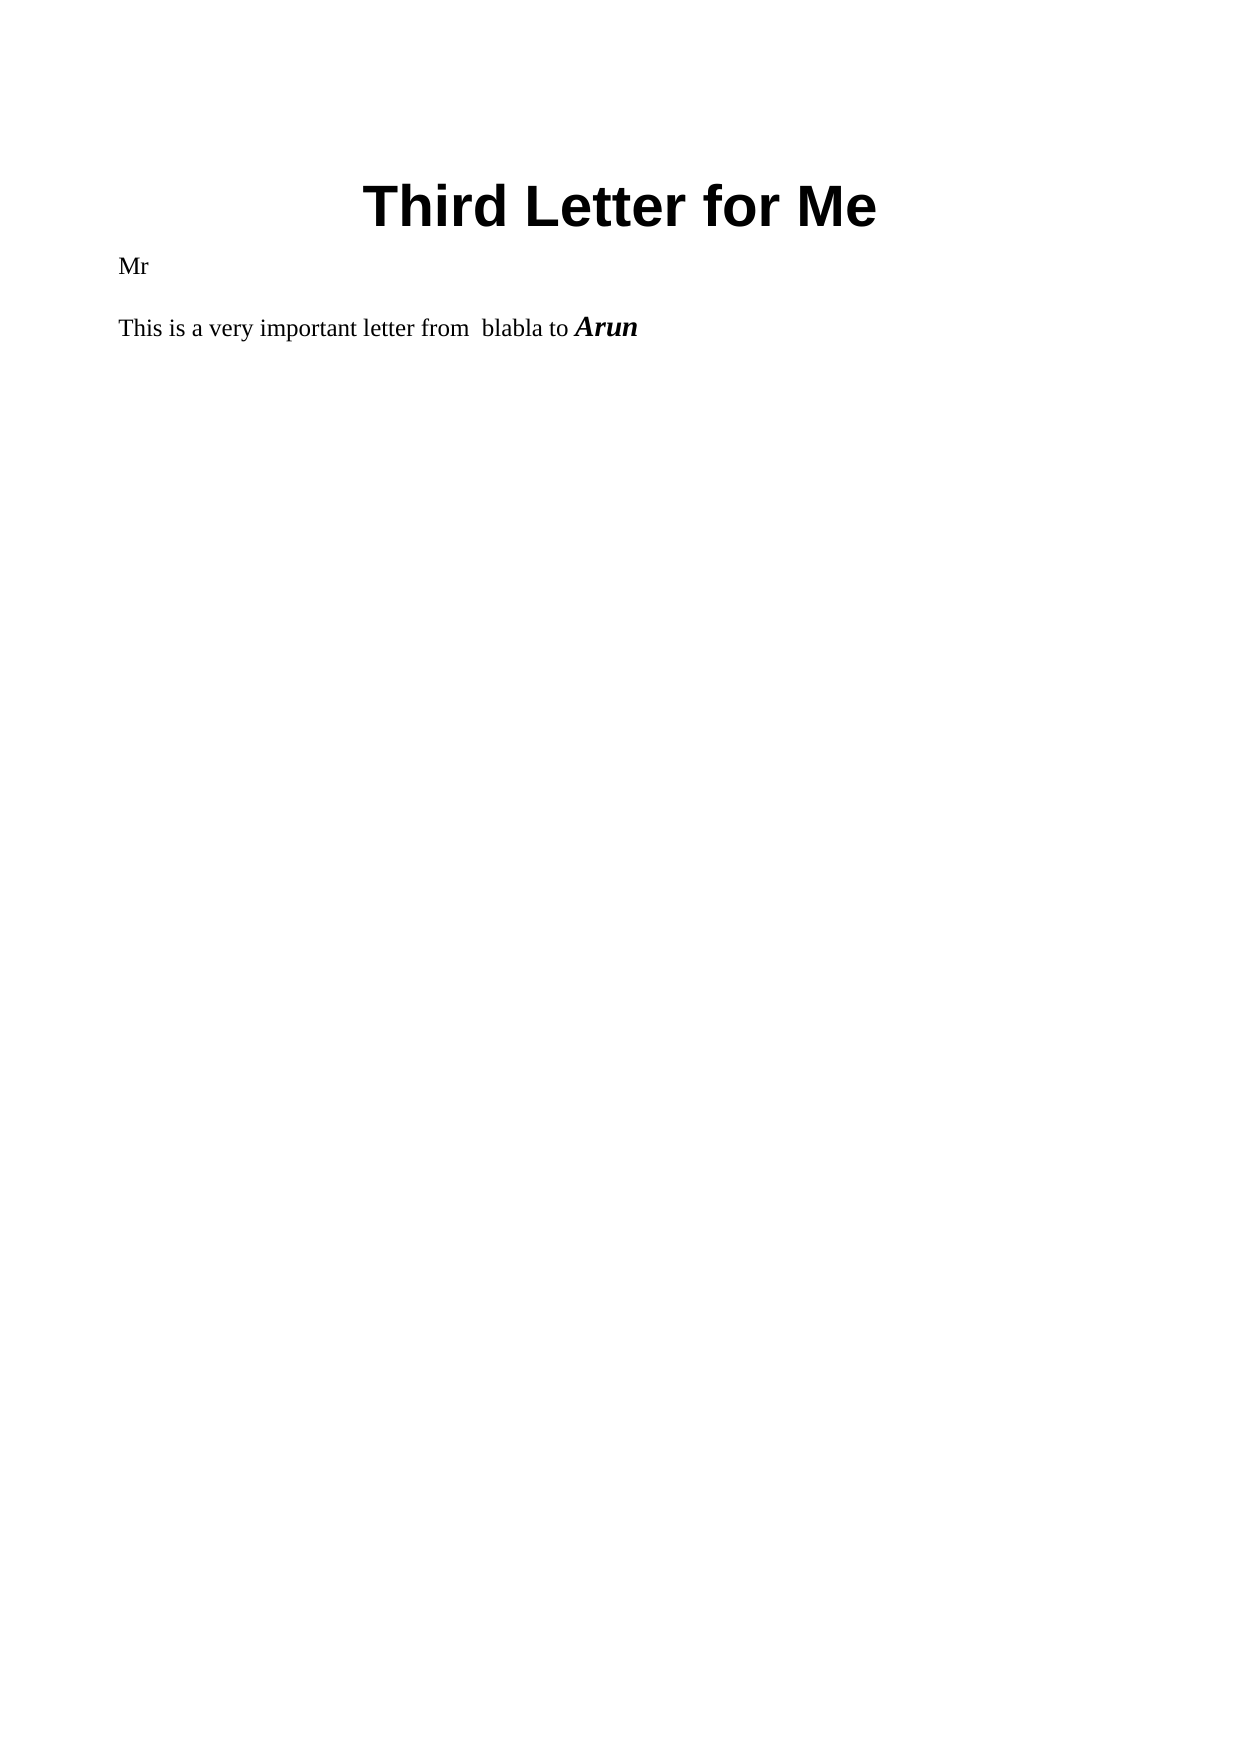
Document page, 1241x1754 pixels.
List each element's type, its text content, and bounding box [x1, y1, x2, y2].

text Mr [118, 251, 1122, 280]
text This is a very important letter from blabla to Arun [118, 309, 1122, 342]
title Third Letter for Me [118, 172, 1122, 239]
